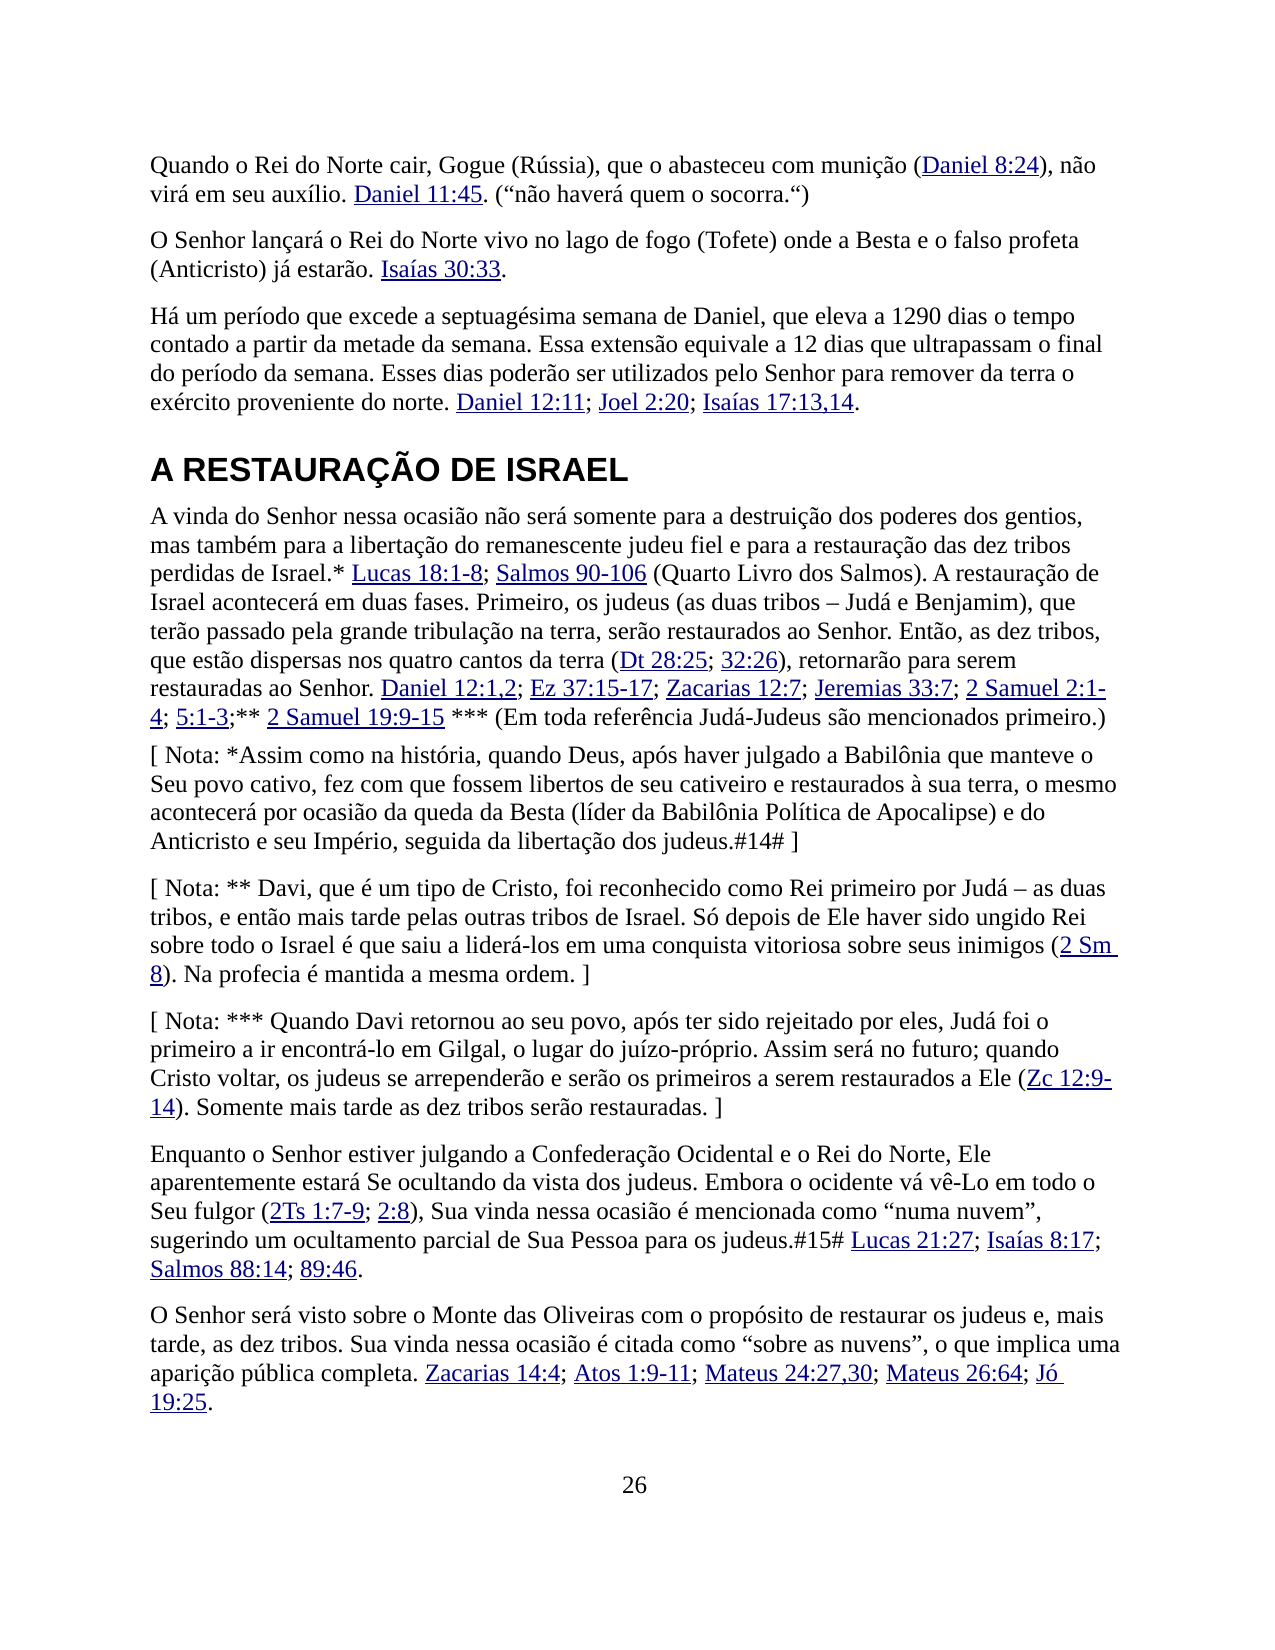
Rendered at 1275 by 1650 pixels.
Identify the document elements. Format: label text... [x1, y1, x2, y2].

text [ Nota: *** Quando Davi retornou ao seu povo, após ter sido rejeitado por eles, Judá foi o primeiro a ir encontrá-lo em Gilgal, o lugar do juízo-próprio. Assim será no futuro; quando Cristo voltar, os judeus se arrependerão e serão os primeiros a serem restaurados a Ele (Zc 12:9-14). Somente mais tarde as dez tribos serão restauradas. ] [150, 1006, 1125, 1121]
subtitle A RESTAURAÇÃO DE ISRAEL [150, 450, 1125, 488]
text A vinda do Senhor nessa ocasião não será somente para a destruição dos poderes dos gentios, mas também para a libertação do remanescente judeu fiel e para a restauração das dez tribos perdidas de Israel.* Lucas 18:1-8; Salmos 90-106 (Quarto Livro dos Salmos). A restauração de Israel acontecerá em duas fases. Primeiro, os judeus (as duas tribos – Judá e Benjamim), que terão passado pela grande tribulação na terra, serão restaurados ao Senhor. Então, as dez tribos, que estão dispersas nos quatro cantos da terra (Dt 28:25; 32:26), retornarão para serem restauradas ao Senhor. Daniel 12:1,2; Ez 37:15-17; Zacarias 12:7; Jeremias 33:7; 2 Samuel 2:1-4; 5:1-3;** 2 Samuel 19:9-15 *** (Em toda referência Judá-Judeus são mencionados primeiro.) [150, 501, 1125, 731]
text Há um período que excede a septuagésima semana de Daniel, que eleva a 1290 dias o tempo contado a partir da metade da semana. Essa extensão equivale a 12 dias que ultrapassam o final do período da semana. Esses dias poderão ser utilizados pelo Senhor para remover da terra o exército proveniente do norte. Daniel 12:11; Joel 2:20; Isaías 17:13,14. [150, 301, 1125, 416]
text Quando o Rei do Norte cair, Gogue (Rússia), que o abasteceu com munição (Daniel 8:24), não virá em seu auxílio. Daniel 11:45. (“não haverá quem o socorra.“) [150, 150, 1125, 207]
text O Senhor será visto sobre o Monte das Oliveiras com o propósito de restaurar os judeus e, mais tarde, as dez tribos. Sua vinda nessa ocasião é citada como “sobre as nuvens”, o que implica uma aparição pública completa. Zacarias 14:4; Atos 1:9-11; Mateus 24:27,30; Mateus 26:64; Jó 19:25. [150, 1300, 1125, 1415]
text [ Nota: ** Davi, que é um tipo de Cristo, foi reconhecido como Rei primeiro por Judá – as duas tribos, e então mais tarde pelas outras tribos de Israel. Só depois de Ele haver sido ungido Rei sobre todo o Israel é que saiu a liderá-los em uma conquista vitoriosa sobre seus inimigos (2 Sm 8). Na profecia é mantida a mesma ordem. ] [150, 873, 1125, 988]
text Enquanto o Senhor estiver julgando a Confederação Ocidental e o Rei do Norte, Ele aparentemente estará Se ocultando da vista dos judeus. Embora o ocidente vá vê-Lo em todo o Seu fulgor (2Ts 1:7-9; 2:8), Sua vinda nessa ocasião é mencionada como “numa nuvem”, sugerindo um ocultamento parcial de Sua Pessoa para os judeus.#15# Lucas 21:27; Isaías 8:17; Salmos 88:14; 89:46. [150, 1139, 1125, 1282]
text O Senhor lançará o Rei do Norte vivo no lago de fogo (Tofete) onde a Besta e o falso profeta (Anticristo) já estarão. Isaías 30:33. [150, 225, 1125, 283]
text [ Nota: *Assim como na história, quando Deus, após haver julgado a Babilônia que manteve o Seu povo cativo, fez com que fossem libertos de seu cativeiro e restaurados à sua terra, o mesmo acontecerá por ocasião da queda da Besta (líder da Babilônia Política de Apocalipse) e do Anticristo e seu Império, seguida da libertação dos judeus.#14# ] [150, 740, 1125, 855]
